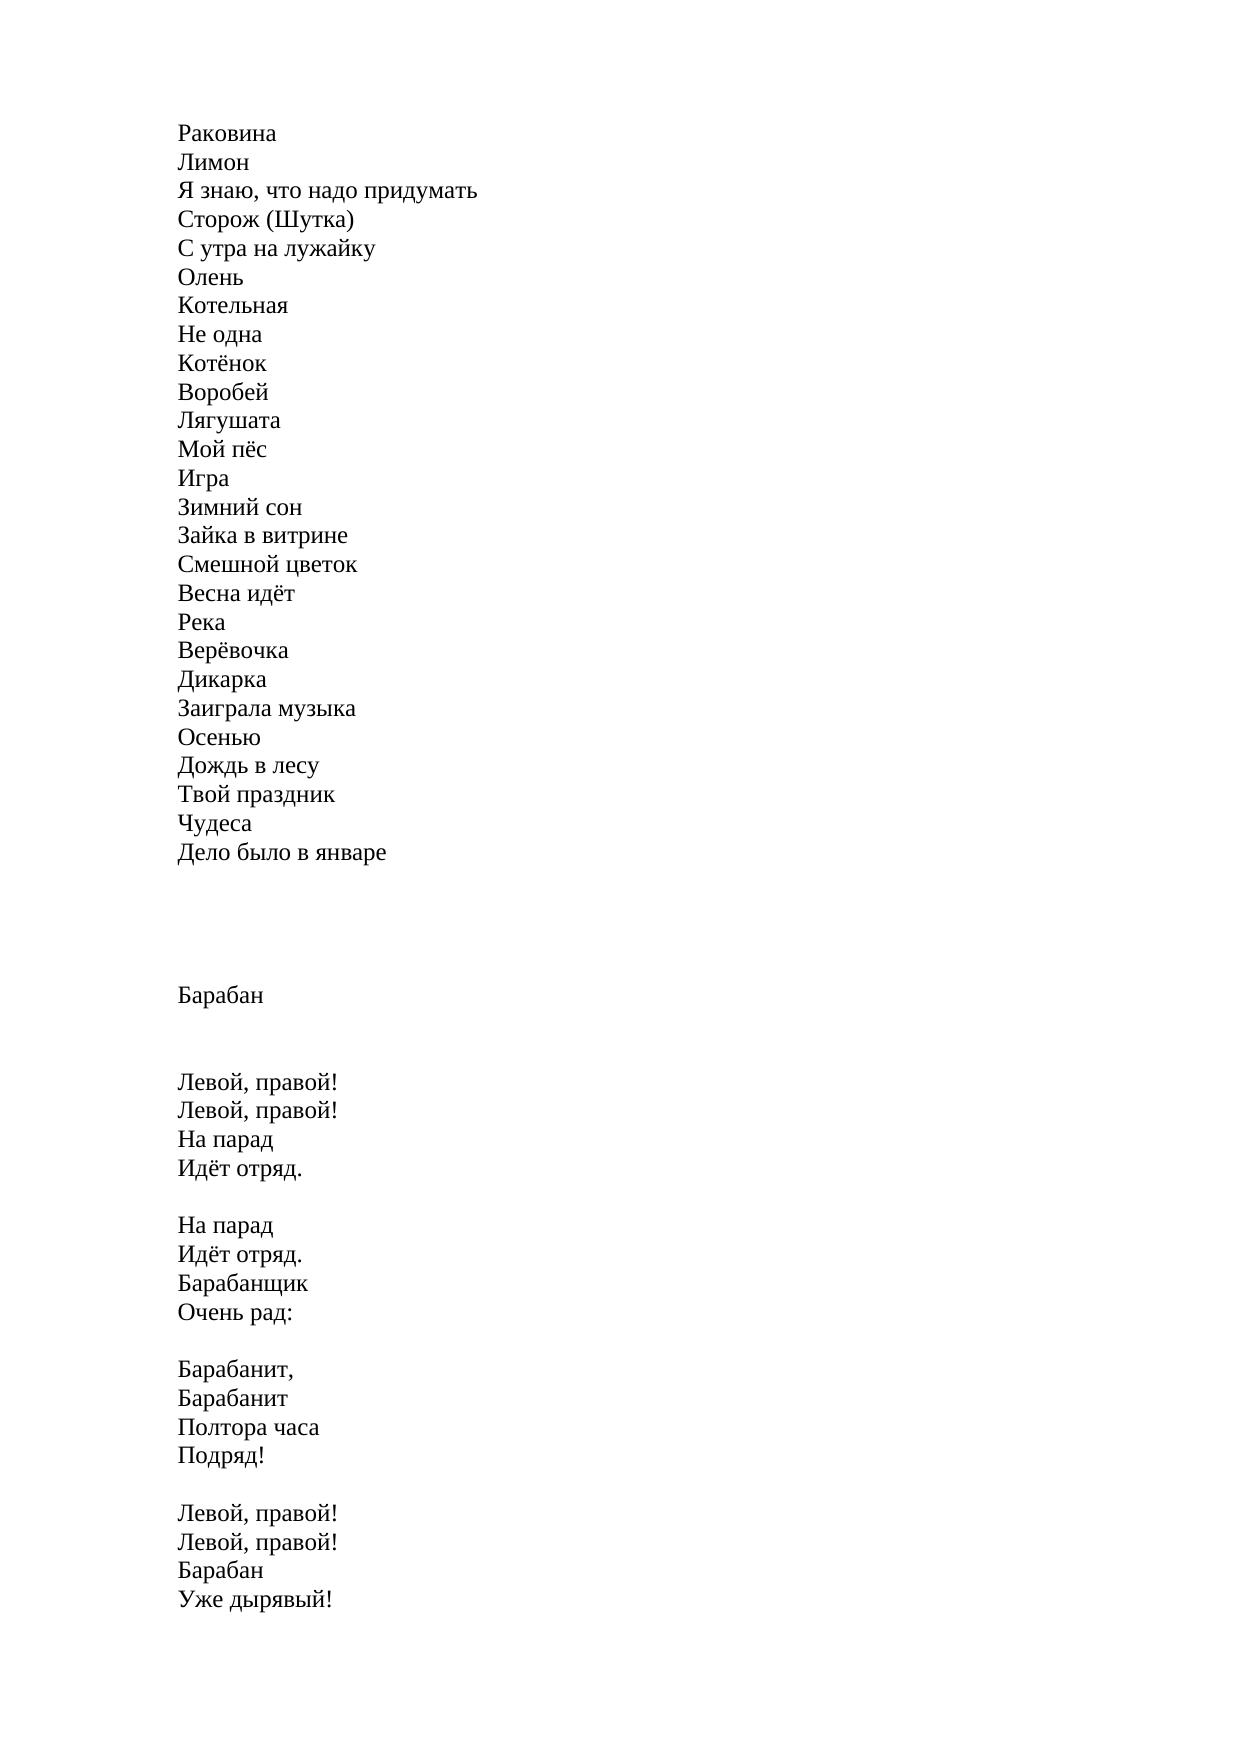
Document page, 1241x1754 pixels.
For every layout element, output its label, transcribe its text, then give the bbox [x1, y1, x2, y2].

text Раковина Лимон Я знаю, что надо придумать Сторож (Шутка) С утра на лужайку Олень Котельная Не одна Котёнок Воробей Лягушата Мой пёс Игра Зимний сон Зайка в витрине Смешной цветок Весна идёт Река Верёвочка Дикарка Заиграла музыка Осенью Дождь в лесу Твой праздник Чудеса Дело было в январе Барабан Левой, правой! Левой, правой! На парад Идёт отряд. На парад Идёт отряд. Барабанщик Очень рад: Барабанит, Барабанит Полтора часа Подряд! Левой, правой! Левой, правой! Барабан Уже дырявый! [177, 118, 1152, 1613]
